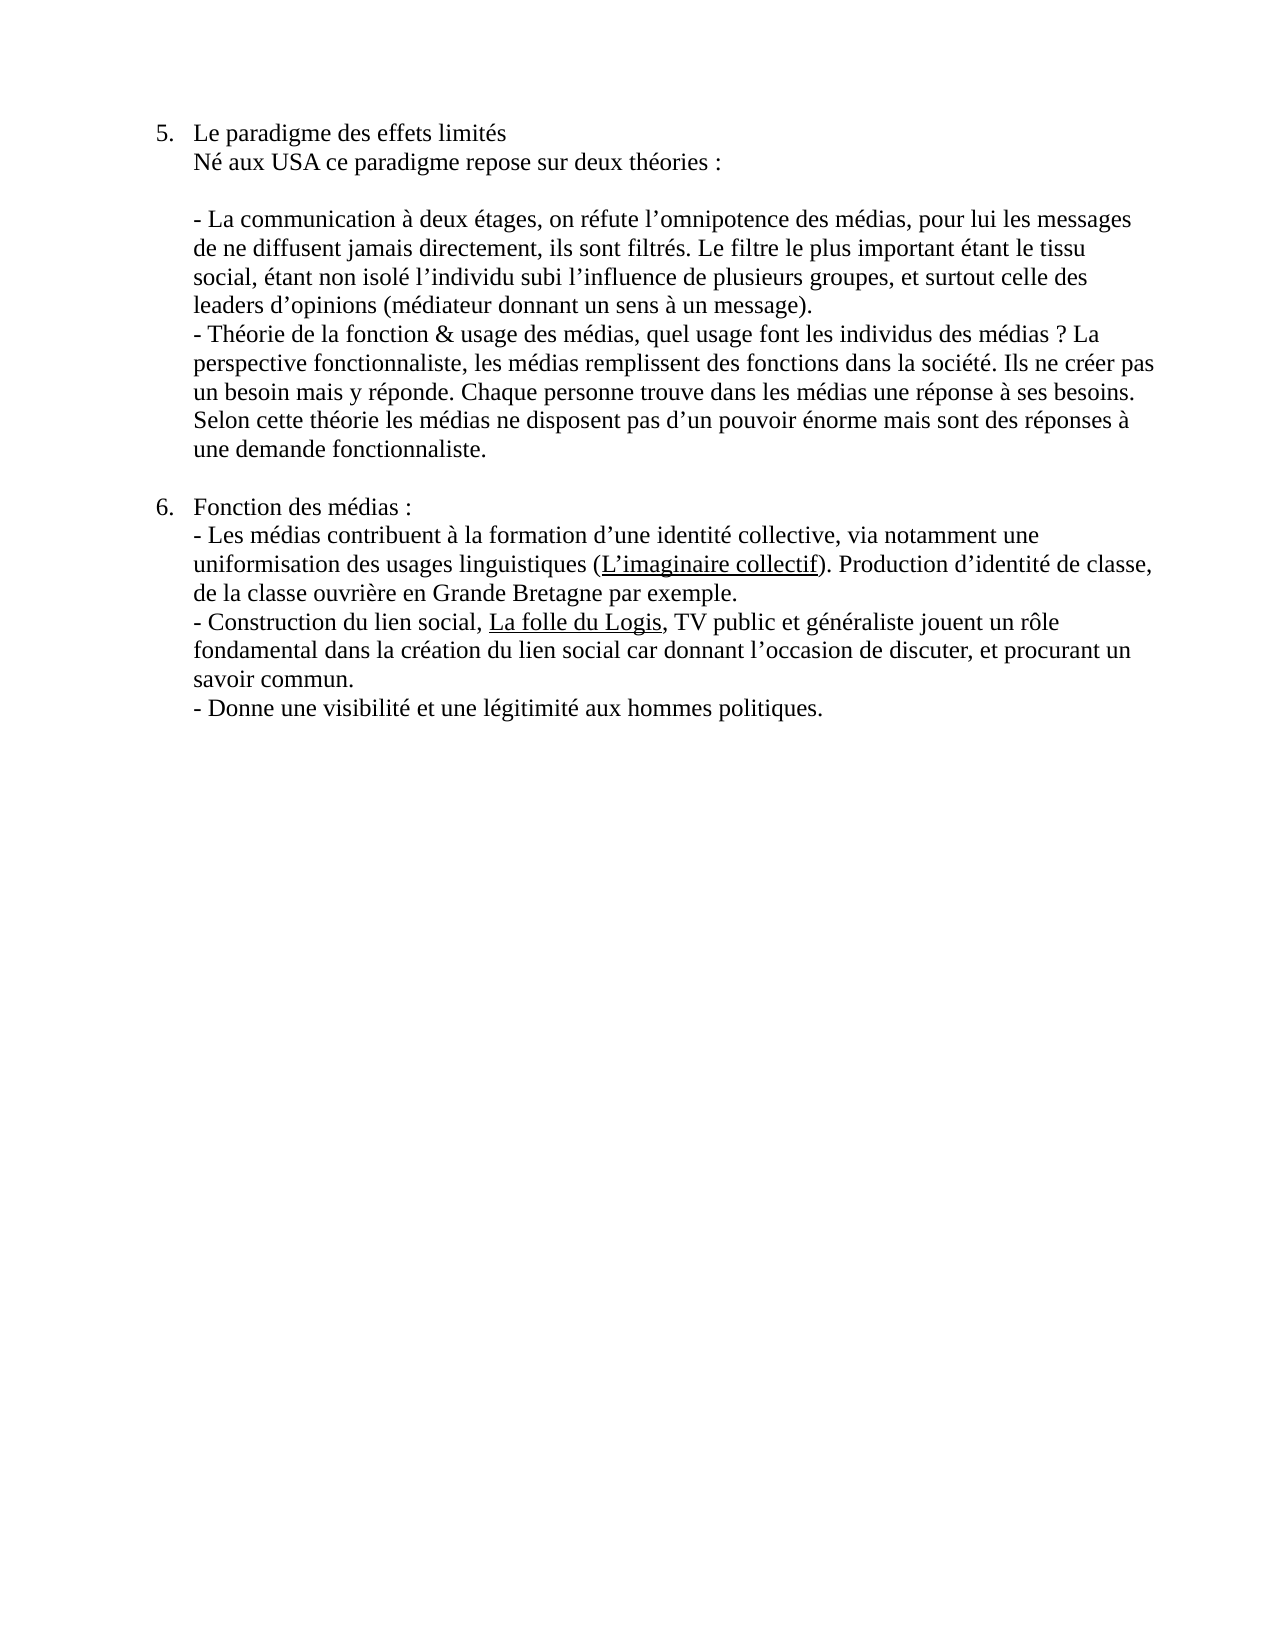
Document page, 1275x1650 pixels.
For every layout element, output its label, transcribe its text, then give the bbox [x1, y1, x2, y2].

list Fonction des médias : - Les médias contribuent à la formation d’une identité collective, via notamment une uniformisation des usages linguistiques (L’imaginaire collectif). Production d’identité de classe, de la classe ouvrière en Grande Bretagne par exemple. - Construction du lien social, La folle du Logis, TV public et généraliste jouent un rôle fondamental dans la création du lien social car donnant l’occasion de discuter, et procurant un savoir commun. - Donne une visibilité et une légitimité aux hommes politiques. [156, 492, 1157, 722]
list Le paradigme des effets limités Né aux USA ce paradigme repose sur deux théories : - La communication à deux étages, on réfute l’omnipotence des médias, pour lui les messages de ne diffusent jamais directement, ils sont filtrés. Le filtre le plus important étant le tissu social, étant non isolé l’individu subi l’influence de plusieurs groupes, et surtout celle des leaders d’opinions (médiateur donnant un sens à un message). - Théorie de la fonction & usage des médias, quel usage font les individus des médias ? La perspective fonctionnaliste, les médias remplissent des fonctions dans la société. Ils ne créer pas un besoin mais y réponde. Chaque personne trouve dans les médias une réponse à ses besoins. Selon cette théorie les médias ne disposent pas d’un pouvoir énorme mais sont des réponses à une demande fonctionnaliste. [156, 118, 1157, 492]
